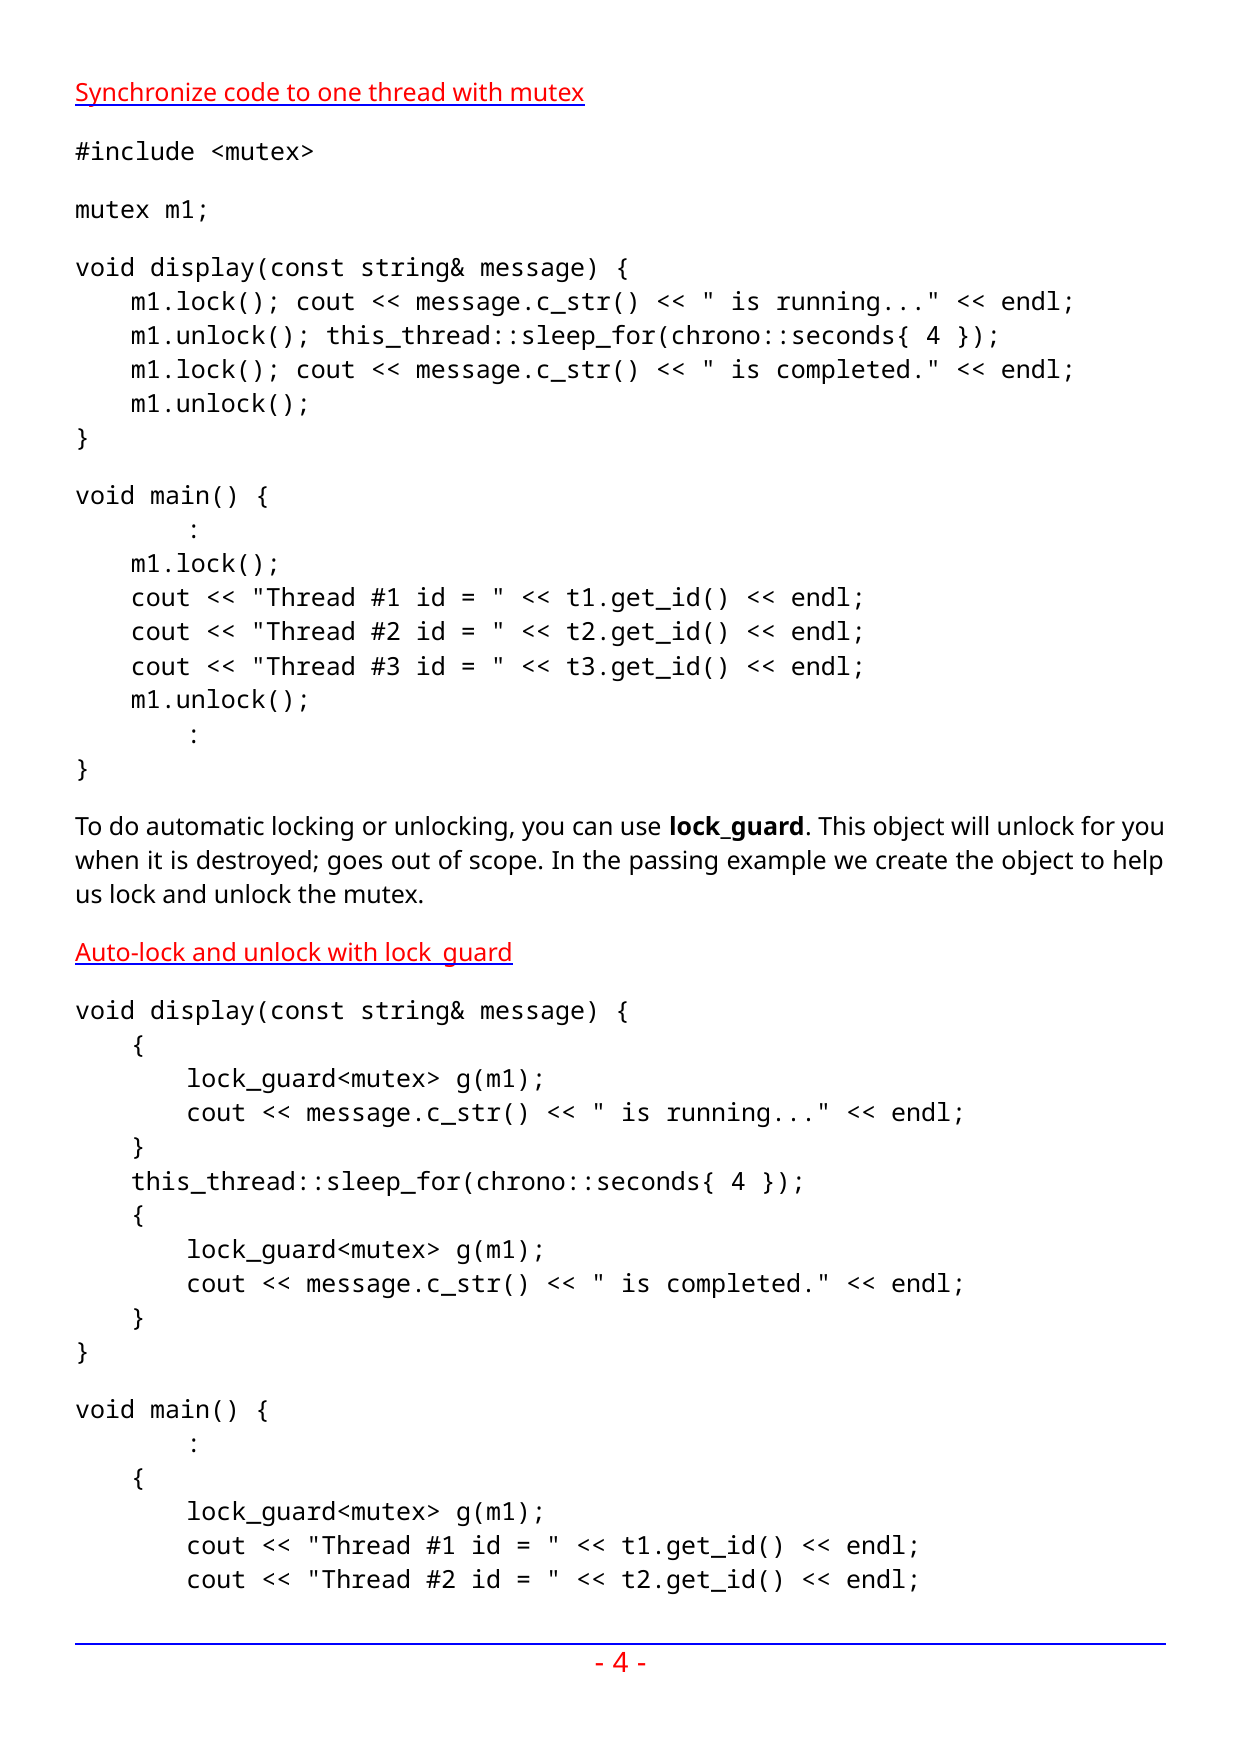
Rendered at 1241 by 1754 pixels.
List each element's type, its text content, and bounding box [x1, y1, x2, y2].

text #include <mutex> [75, 133, 1166, 167]
text void display(const string& message) { [75, 249, 1166, 283]
text { [75, 1027, 1166, 1061]
text } [75, 750, 1166, 784]
text Synchronize code to one thread with mutex [75, 75, 1166, 109]
text void main() { [75, 1392, 1166, 1426]
text cout << message.c_str() << " is running..." << endl; [75, 1095, 1166, 1129]
text m1.unlock(); [75, 682, 1166, 716]
text : [75, 512, 1166, 546]
text void display(const string& message) { [75, 993, 1166, 1027]
text m1.unlock(); [75, 386, 1166, 420]
text cout << "Thread #2 id = " << t2.get_id() << endl; [75, 1562, 1166, 1596]
text Auto-lock and unlock with lock_guard [75, 935, 1166, 969]
text lock_guard<mutex> g(m1); [75, 1061, 1166, 1095]
text } [75, 1129, 1166, 1163]
text cout << message.c_str() << " is completed." << endl; [75, 1265, 1166, 1299]
text { [75, 1460, 1166, 1494]
text lock_guard<mutex> g(m1); [75, 1231, 1166, 1265]
text To do automatic locking or unlocking, you can use lock_guard. This object will unlock for you when it is destroyed; goes out of scope. In the passing example we create the object to help us lock and unlock the mutex. [75, 808, 1166, 911]
text lock_guard<mutex> g(m1); [75, 1494, 1166, 1528]
text : [75, 1426, 1166, 1460]
text this_thread::sleep_for(chrono::seconds{ 4 }); [75, 1163, 1166, 1197]
text m1.lock(); cout << message.c_str() << " is completed." << endl; [75, 352, 1166, 386]
text m1.lock(); [75, 546, 1166, 580]
text cout << "Thread #1 id = " << t1.get_id() << endl; [75, 580, 1166, 614]
text } [75, 1299, 1166, 1333]
text m1.lock(); cout << message.c_str() << " is running..." << endl; m1.unlock(); this_thread::sleep_for(chrono::seconds{ 4 }); [75, 283, 1166, 352]
text mutex m1; [75, 191, 1166, 225]
text } [75, 420, 1166, 454]
text void main() { [75, 478, 1166, 512]
text cout << "Thread #1 id = " << t1.get_id() << endl; [75, 1528, 1166, 1562]
text : [75, 716, 1166, 750]
text cout << "Thread #2 id = " << t2.get_id() << endl; [75, 614, 1166, 648]
text } [75, 1333, 1166, 1367]
text { [75, 1197, 1166, 1231]
text cout << "Thread #3 id = " << t3.get_id() << endl; [75, 648, 1166, 682]
